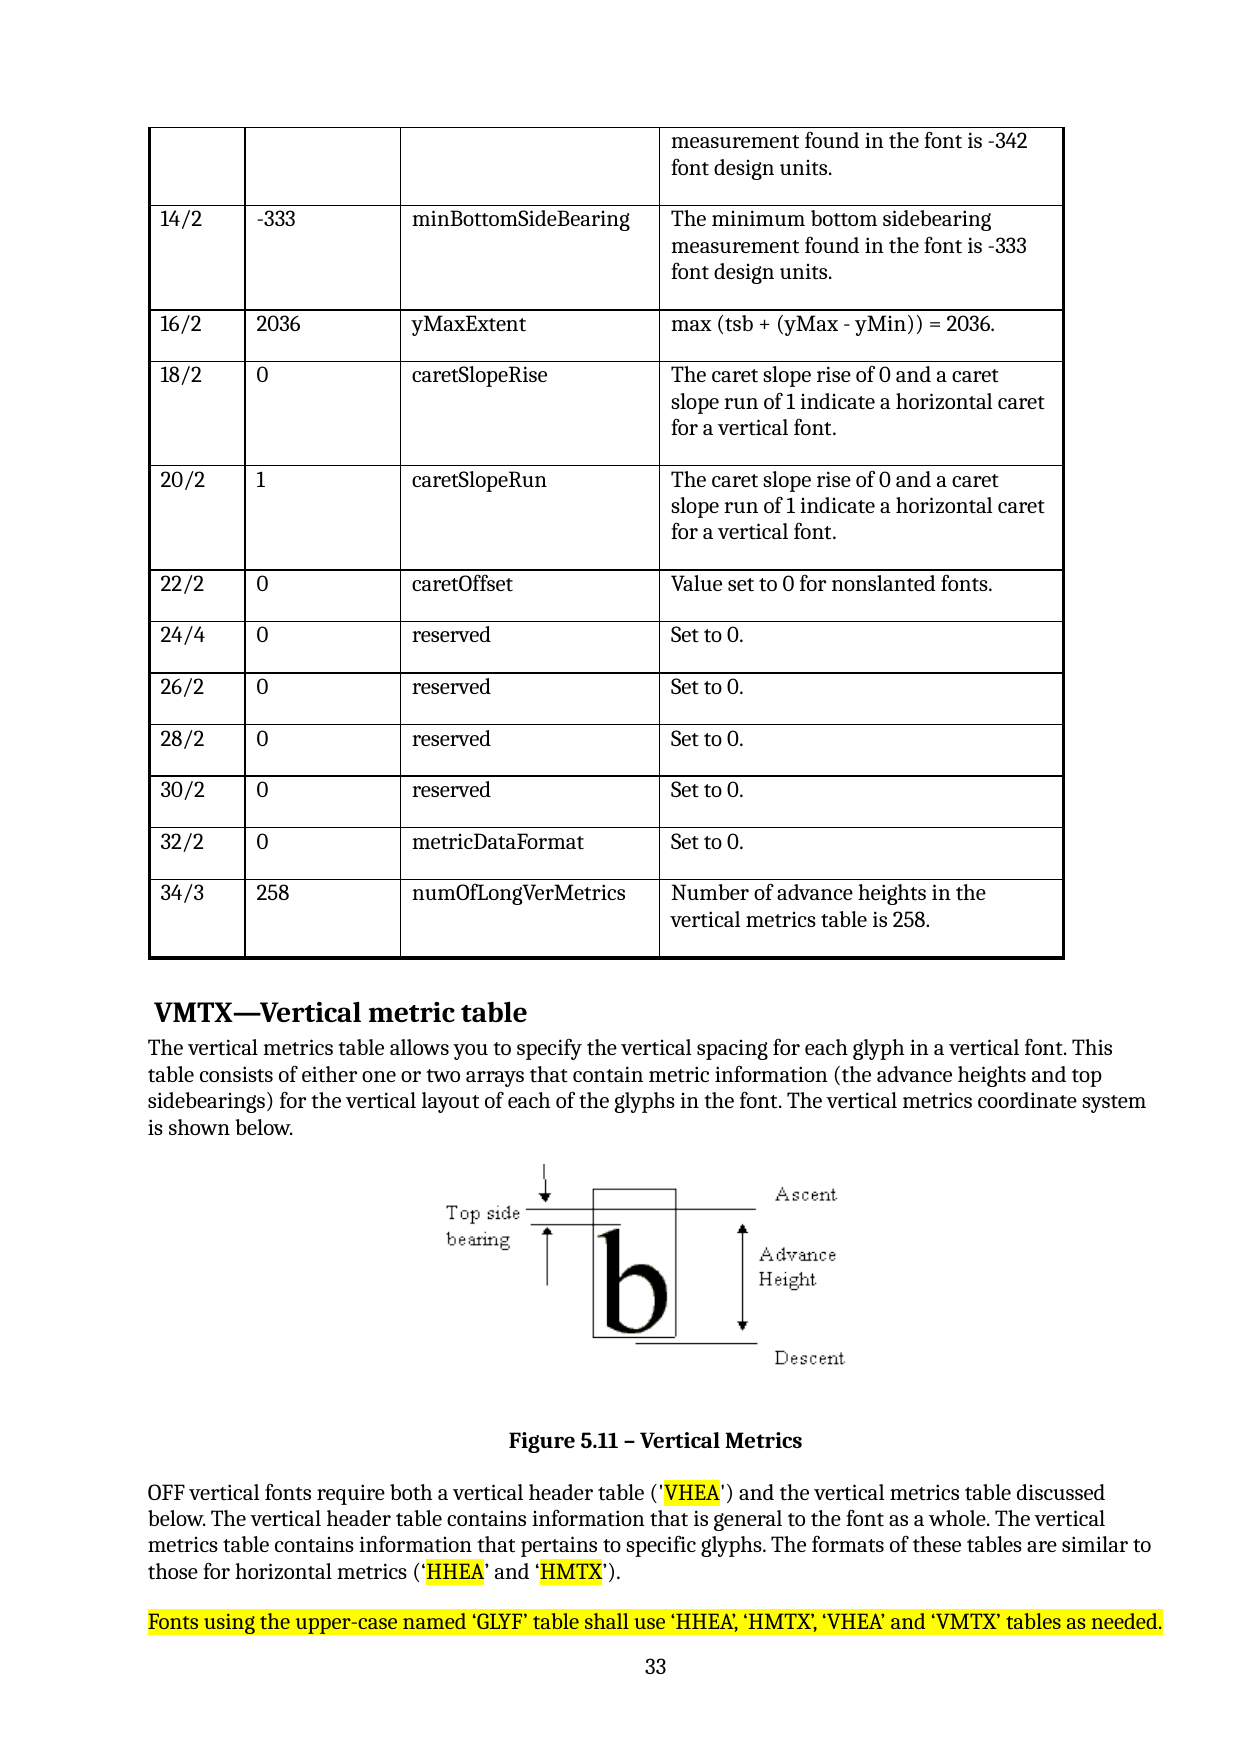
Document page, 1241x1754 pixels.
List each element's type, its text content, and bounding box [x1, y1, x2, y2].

subtitle VMTX—Vertical metric table [148, 997, 1163, 1030]
table_cell 0 [246, 362, 400, 465]
table_cell 0 [246, 674, 400, 724]
table_cell Number of advance heights in the vertical metrics table is 258. [660, 880, 1062, 956]
text Figure 5.11 – Vertical Metrics [148, 1428, 1163, 1454]
text Fonts using the upper-case named ‘GLYF’ table shall use ‘HHEA’, ‘HMTX’, ‘VHEA’ and ‘VMTX’ tables as needed. [148, 1609, 1163, 1635]
table_cell 0 [246, 828, 400, 878]
table_cell 26/2 [151, 674, 244, 724]
table_cell 14/2 [151, 206, 244, 309]
table_cell yMaxExtent [401, 311, 659, 361]
table_cell numOfLongVerMetrics [401, 880, 659, 956]
table_cell Set to 0. [660, 777, 1062, 827]
table_cell Set to 0. [660, 622, 1062, 672]
table_cell Set to 0. [660, 828, 1062, 878]
table_cell 0 [246, 725, 400, 775]
table_cell minBottomSideBearing [401, 206, 659, 309]
table_cell 34/3 [151, 880, 244, 956]
table_cell 2036 [246, 311, 400, 361]
table_cell Set to 0. [660, 725, 1062, 775]
table_cell reserved [401, 725, 659, 775]
table_cell 24/4 [151, 622, 244, 672]
table_cell 0 [246, 777, 400, 827]
table_cell The caret slope rise of 0 and a caret slope run of 1 indicate a horizontal caret for a vertical font. [660, 466, 1062, 569]
table_cell 0 [246, 571, 400, 621]
table_cell -333 [246, 206, 400, 309]
table_cell measurement found in the font is -342 font design units. [660, 128, 1062, 205]
table_cell 32/2 [151, 828, 244, 878]
table_cell The minimum bottom sidebearing measurement found in the font is -333 font design units. [660, 206, 1062, 309]
table_cell reserved [401, 674, 659, 724]
picture [445, 1164, 866, 1374]
table_cell metricDataFormat [401, 828, 659, 878]
table_cell reserved [401, 622, 659, 672]
table_cell Value set to 0 for nonslanted fonts. [660, 571, 1062, 621]
table_cell caretSlopeRun [401, 466, 659, 569]
table_cell 0 [246, 622, 400, 672]
table_cell [246, 128, 400, 205]
table_cell 16/2 [151, 311, 244, 361]
table_cell 258 [246, 880, 400, 956]
text The vertical metrics table allows you to specify the vertical spacing for each glyph in a vertical font. This table consists of either one or two arrays that contain metric information (the advance heights and top sidebearings) for the vertical layout of each of the glyphs in the font. The vertical metrics coordinate system is shown below. [148, 1035, 1163, 1141]
table_cell reserved [401, 777, 659, 827]
table_cell 18/2 [151, 362, 244, 465]
table_cell 22/2 [151, 571, 244, 621]
text OFF vertical fonts require both a vertical header table ('VHEA') and the vertical metrics table discussed below. The vertical header table contains information that is general to the font as a whole. The vertical metrics table contains information that pertains to specific glyphs. The formats of these tables are similar to those for horizontal metrics (‘HHEA’ and ‘HMTX’). [148, 1479, 1163, 1585]
table_cell [401, 128, 659, 205]
table_cell caretSlopeRise [401, 362, 659, 465]
table_cell caretOffset [401, 571, 659, 621]
table_cell [151, 128, 244, 205]
table_cell Set to 0. [660, 674, 1062, 724]
table_cell 1 [246, 466, 400, 569]
table_cell max (tsb + (yMax - yMin)) = 2036. [660, 311, 1062, 361]
table_cell 20/2 [151, 466, 244, 569]
table_cell 30/2 [151, 777, 244, 827]
table_cell The caret slope rise of 0 and a caret slope run of 1 indicate a horizontal caret for a vertical font. [660, 362, 1062, 465]
table_cell 28/2 [151, 725, 244, 775]
